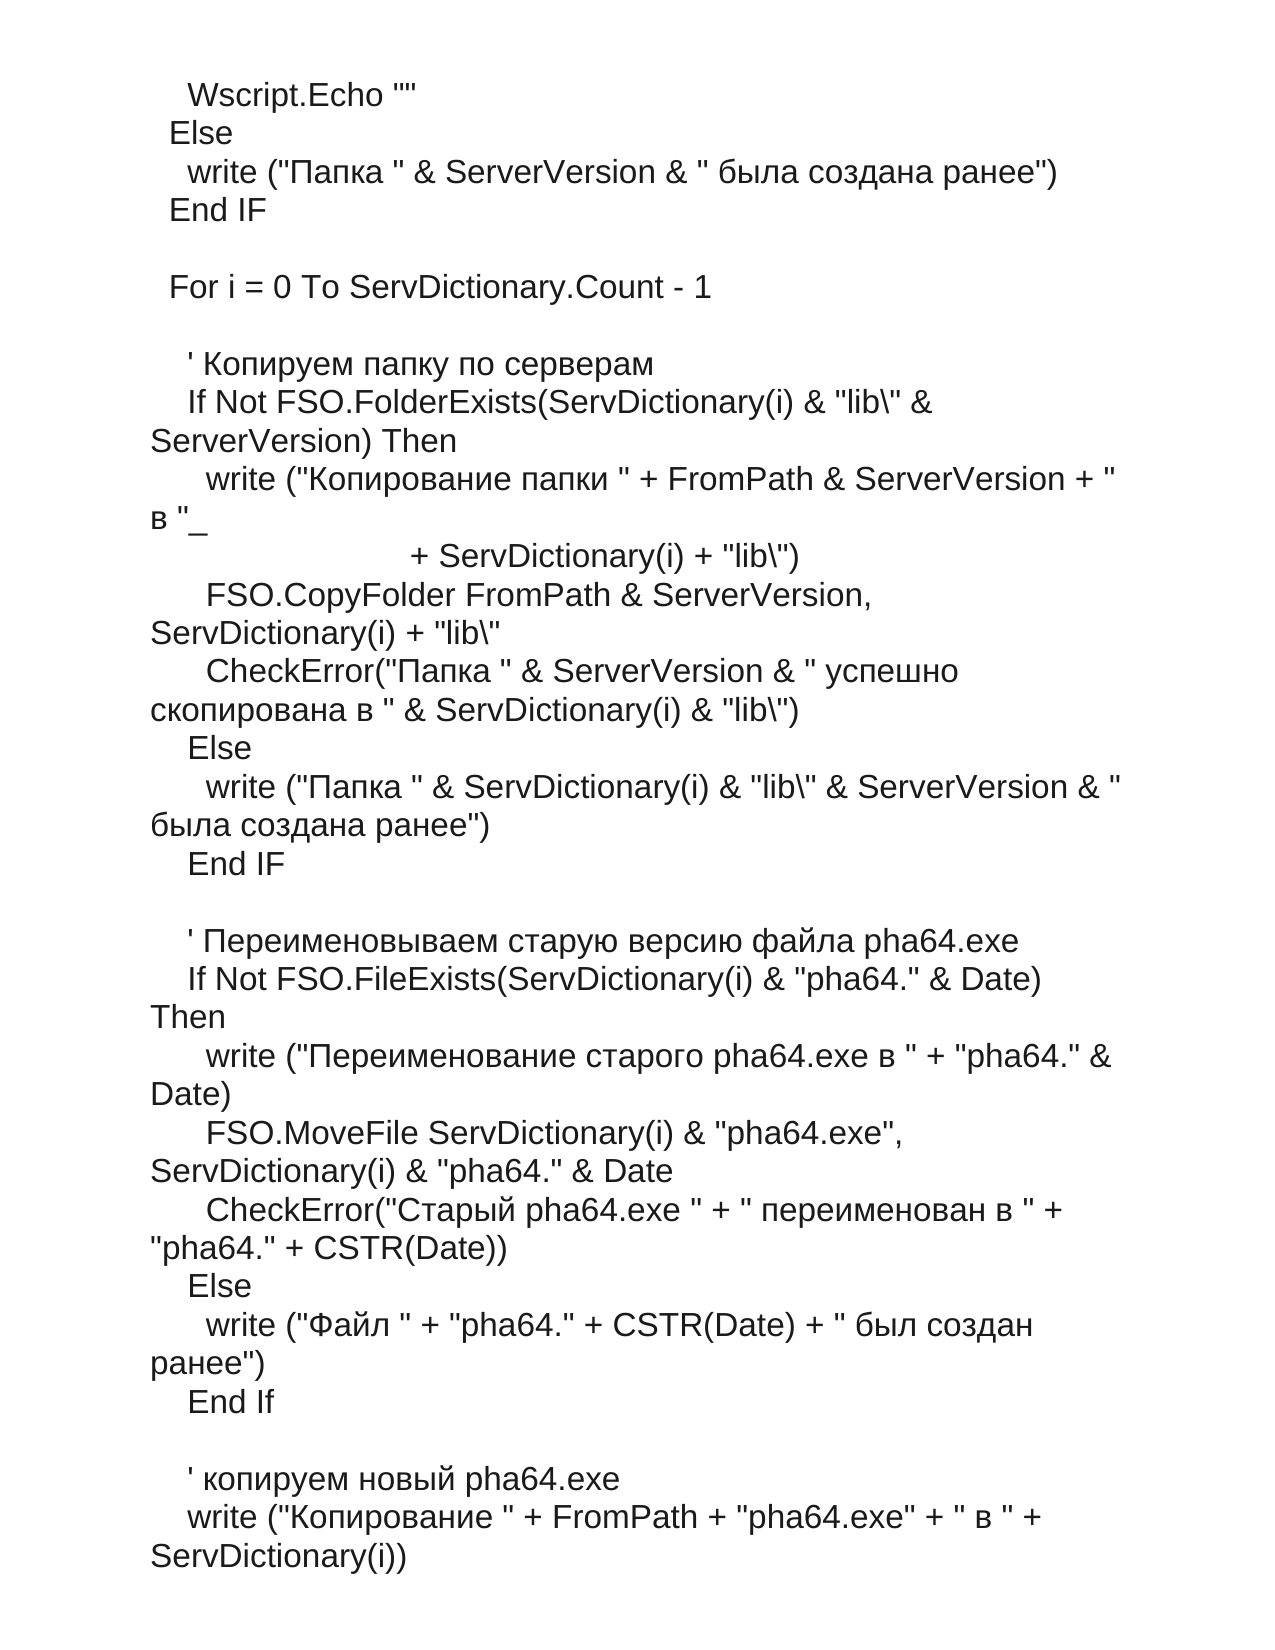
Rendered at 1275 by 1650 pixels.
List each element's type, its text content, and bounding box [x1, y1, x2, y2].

text write ("Папка " & ServerVersion & " была создана ранее") [150, 152, 1125, 190]
text FSO.CopyFolder FromPath & ServerVersion, ServDictionary(i) + "lib\" [150, 575, 1125, 652]
text Wscript.Echo "" [150, 75, 1125, 113]
text CheckError("Папка " & ServerVersion & " успешно скопирована в " & ServDictionary(i) & "lib\") [150, 652, 1125, 728]
text Else [150, 113, 1125, 152]
text write ("Копирование " + FromPath + "pha64.exe" + " в " + ServDictionary(i)) [150, 1497, 1125, 1574]
text End IF [150, 190, 1125, 229]
text write ("Файл " + "pha64." + CSTR(Date) + " был создан ранее") [150, 1305, 1125, 1382]
text Else [150, 728, 1125, 767]
text ' копируем новый pha64.exe [150, 1459, 1125, 1497]
text write ("Копирование папки " + FromPath & ServerVersion + " в "_ [150, 459, 1125, 536]
text FSO.MoveFile ServDictionary(i) & "pha64.exe", ServDictionary(i) & "pha64." & Date [150, 1113, 1125, 1190]
text ' Копируем папку по серверам [150, 344, 1125, 382]
text ' Переименовываем старую версию файла pha64.exe [150, 921, 1125, 959]
text If Not FSO.FolderExists(ServDictionary(i) & "lib\" & ServerVersion) Then [150, 382, 1125, 459]
text End If [150, 1382, 1125, 1420]
text If Not FSO.FileExists(ServDictionary(i) & "pha64." & Date) Then [150, 959, 1125, 1036]
text write ("Папка " & ServDictionary(i) & "lib\" & ServerVersion & " была создана ранее") [150, 767, 1125, 844]
text For i = 0 To ServDictionary.Count - 1 [150, 267, 1125, 306]
text End IF [150, 844, 1125, 882]
text + ServDictionary(i) + "lib\") [150, 536, 1125, 575]
text write ("Переименование старого pha64.exe в " + "pha64." & Date) [150, 1036, 1125, 1113]
text Else [150, 1267, 1125, 1305]
text CheckError("Старый pha64.exe " + " переименован в " + "pha64." + CSTR(Date)) [150, 1190, 1125, 1267]
